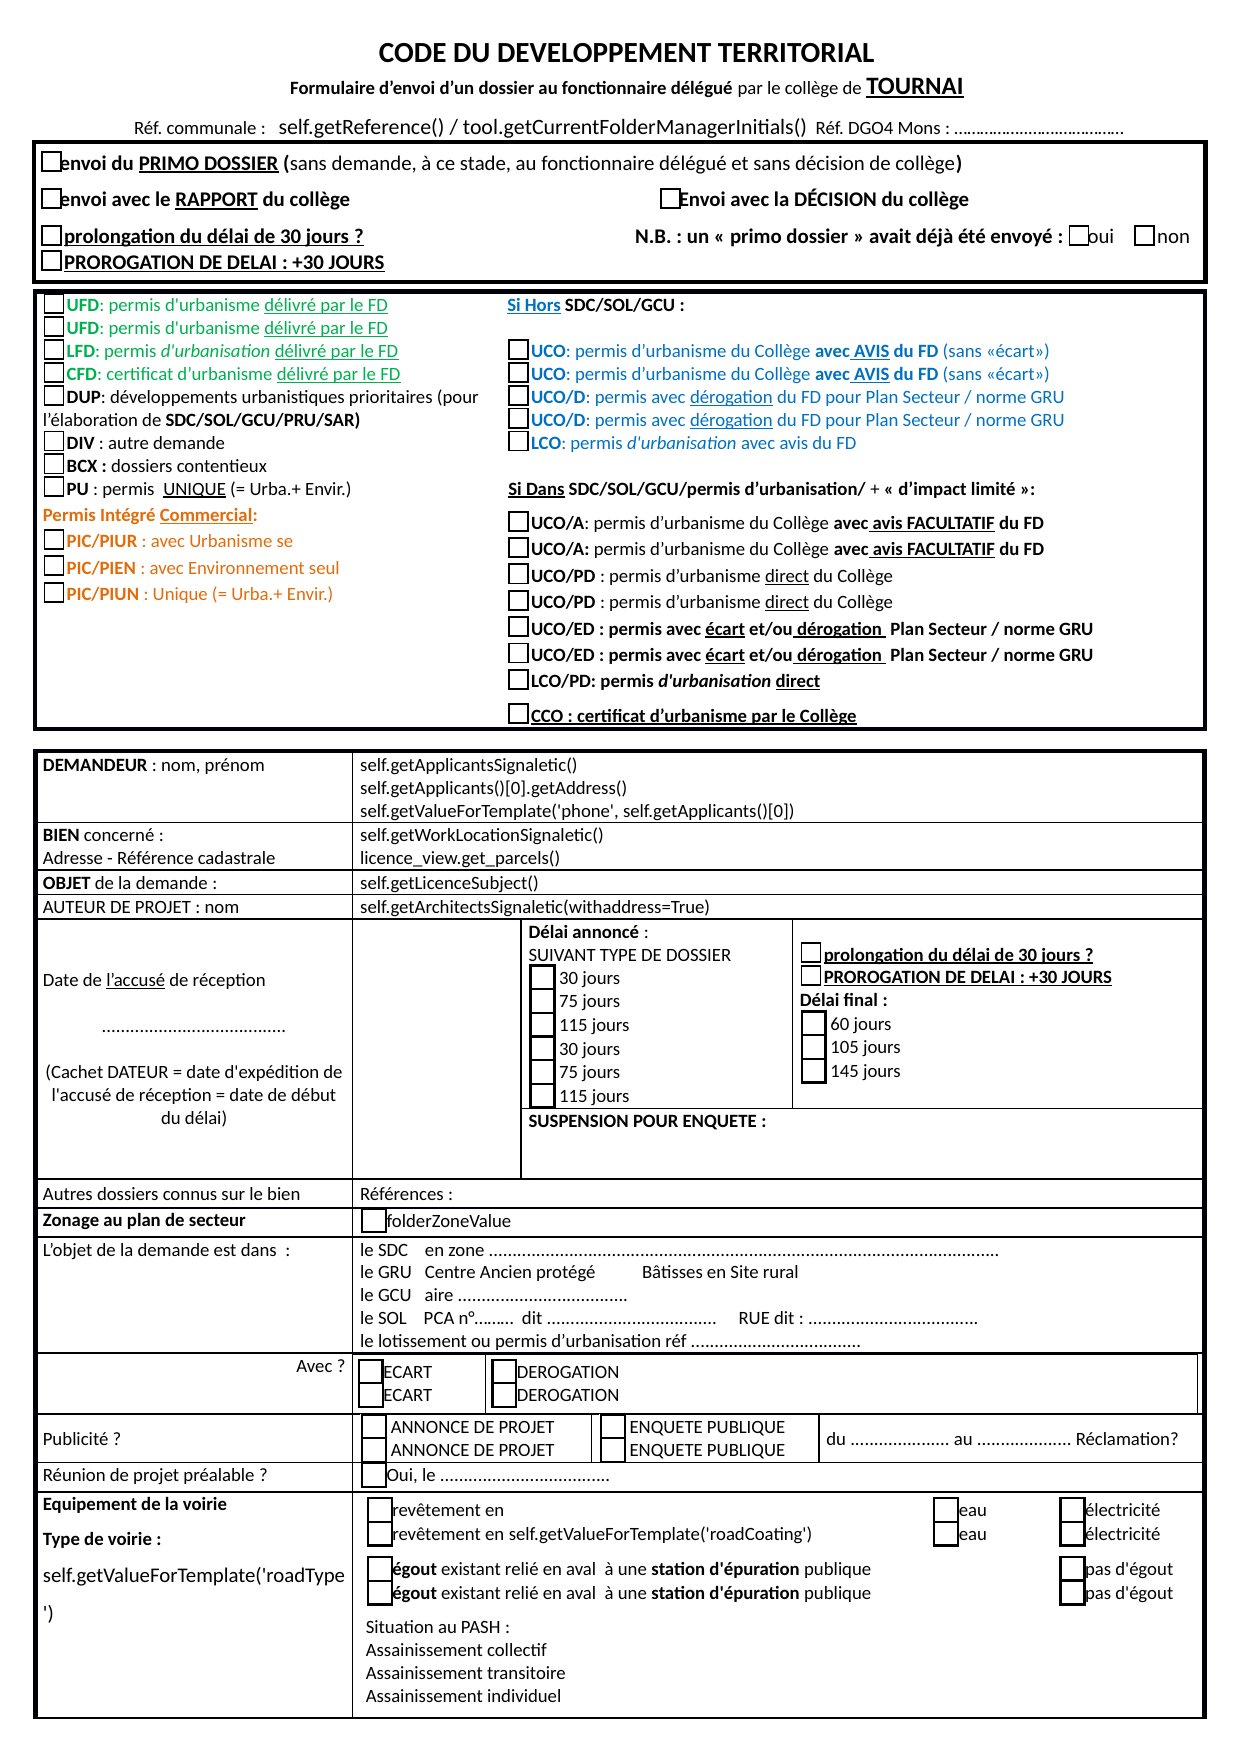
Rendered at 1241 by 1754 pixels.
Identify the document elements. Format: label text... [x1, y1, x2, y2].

table_cell Bien concerné : Adresse - Référence cadastrale [38, 823, 352, 869]
table_header ECART ECART [353, 1355, 485, 1413]
table_cell Publicité ? [38, 1415, 352, 1462]
table_cell Oui, le .................................... [353, 1463, 1202, 1491]
table_header DEROGATION DEROGATION [486, 1355, 1197, 1413]
table_cell OBJET de la demande : [38, 871, 352, 894]
table_cell prolongation du délai de 30 jours ? PROROGATION DE DELAI : +30 JOURS Délai final : 60 jours 105 jours 145 jours [793, 920, 1202, 1107]
table_cell Date de l’accusé de réception ....................................... (Cachet DATEUR = date d'expédition de l'accusé de réception = date de début du délai) [38, 920, 352, 1178]
table_cell [353, 1493, 1202, 1717]
table_cell self.getLicenceSubject() [353, 871, 1202, 894]
table_cell envoi avec le RAPPORT du collège [36, 181, 653, 218]
table_cell self.getArchitectsSignaletic(withaddress=True) [353, 895, 1202, 918]
table_header revêtement en revêtement en self.getValueForTemplate('roadCoating') [360, 1493, 926, 1551]
table_cell self.getWorkLocationSignaletic() licence_view.get_parcels() [353, 823, 1202, 869]
table_cell Equipement de la voirie Type de voirie : self.getValueForTemplate('roadType') [38, 1493, 352, 1717]
table_header Demandeur : nom, prénom [38, 753, 352, 822]
table_cell le SDC en zone ............................................................................................................ le GRU Centre Ancien protégé Bâtisses en Site rural le GCU aire .................................... le SOL PCA n°……… dit .................................... RUE dit : .................................... le lotissement ou permis d’urbanisation réf .................................... [353, 1238, 1202, 1352]
text Code du developpement territorial [43, 34, 1211, 70]
table_cell Zonage au plan de secteur [38, 1209, 352, 1236]
table_cell ANNONCE DE PROJET ANNONCE DE PROJET [387, 1415, 591, 1462]
table_cell prolongation du délai de 30 jours ? PROROGATION DE DELAI : +30 JOURS [36, 218, 619, 280]
text Formulaire d’envoi d’un dossier au fonctionnaire délégué par le collège de TOURNAI [43, 70, 1211, 101]
text Réf. communale : self.getReference() / tool.getCurrentFolderManagerInitials() Réf. DGO4 Mons : ……………..…….…………… [43, 113, 1211, 140]
table_cell ENQUETE PUBLIQUE ENQUETE PUBLIQUE [626, 1415, 818, 1462]
table_cell [353, 920, 520, 1178]
table_cell Auteur de projet : nom [38, 895, 352, 918]
table_cell SUSPENSION POUR ENQUETE : [522, 1109, 1202, 1178]
table_cell égout existant relié en aval à une station d'épuration publique égout existant relié en aval à une station d'épuration publique [360, 1551, 1053, 1610]
table_header UFD: permis d'urbanisme délivré par le FD UFD: permis d'urbanisme délivré par le FD LFD: permis d'urbanisation délivré par le FD CFD: certificat d’urbanisme délivré par le FD DUP: développements urbanistiques prioritaires (pour l’élaboration de SDC/SOL/GCU/PRU/SAR) DIV : autre demande BCX : dossiers contentieux PU : permis UNIQUE (= Urba.+ Envir.) Permis Intégré Commercial: PIC/PIUR : avec Urbanisme se PIC/PIEN : avec Environnement seul PIC/PIUN : Unique (= Urba.+ Envir.) [37, 294, 499, 727]
table_cell Références : [353, 1180, 1202, 1207]
table_cell [1198, 1354, 1202, 1413]
table_header électricité électricité [1053, 1493, 1197, 1551]
table_cell N.B. : un « primo dossier » avait déjà été envoyé : oui non [620, 218, 1203, 280]
table_cell Réunion de projet préalable ? [38, 1463, 352, 1491]
table_header envoi du PRIMO DOSSIER (sans demande, à ce stade, au fonctionnaire délégué et sans décision de collège) [36, 144, 1203, 181]
table_cell du ..................... au .................... Réclamation? [820, 1415, 1202, 1462]
table_cell pas d'égout pas d'égout [1053, 1551, 1197, 1610]
table_cell Envoi avec la DÉCISION du collège [653, 181, 1203, 218]
table_cell folderZoneValue [353, 1209, 1202, 1236]
table_cell Délai annoncé : SUIVANT TYPE DE DOSSIER 30 jours 75 jours 115 jours 30 jours 75 jours 115 jours [522, 920, 792, 1107]
table_cell Situation au PASH : Assainissement collectif Assainissement transitoire Assainissement individuel [360, 1610, 1197, 1713]
table_cell Autres dossiers connus sur le bien [38, 1180, 352, 1207]
table_header self.getApplicantsSignaletic() self.getApplicants()[0].getAddress() self.getValueForTemplate('phone', self.getApplicants()[0]) [353, 753, 1202, 822]
table_header eau eau [926, 1493, 1053, 1551]
table_cell L’objet de la demande est dans : [38, 1238, 352, 1352]
table_header Si Hors SDC/SOL/GCU : UCO: permis d’urbanisme du Collège avec AVIS du FD (sans «écart») UCO: permis d’urbanisme du Collège avec AVIS du FD (sans «écart») UCO/D: permis avec dérogation du FD pour Plan Secteur / norme GRU UCO/D: permis avec dérogation du FD pour Plan Secteur / norme GRU LCO: permis d'urbanisation avec avis du FD Si Dans SDC/SOL/GCU/permis d’urbanisation/ + « d’impact limité »: UCO/A: permis d’urbanisme du Collège avec avis FACULTATIF du FD UCO/A: permis d’urbanisme du Collège avec avis FACULTATIF du FD UCO/PD : permis d’urbanisme direct du Collège UCO/PD : permis d’urbanisme direct du Collège UCO/ED : permis avec écart et/ou dérogation Plan Secteur / norme GRU UCO/ED : permis avec écart et/ou dérogation Plan Secteur / norme GRU LCO/PD: permis d'urbanisation direct CCO : certificat d’urbanisme par le Collège [500, 294, 1203, 727]
table_cell Avec ? [38, 1354, 352, 1413]
